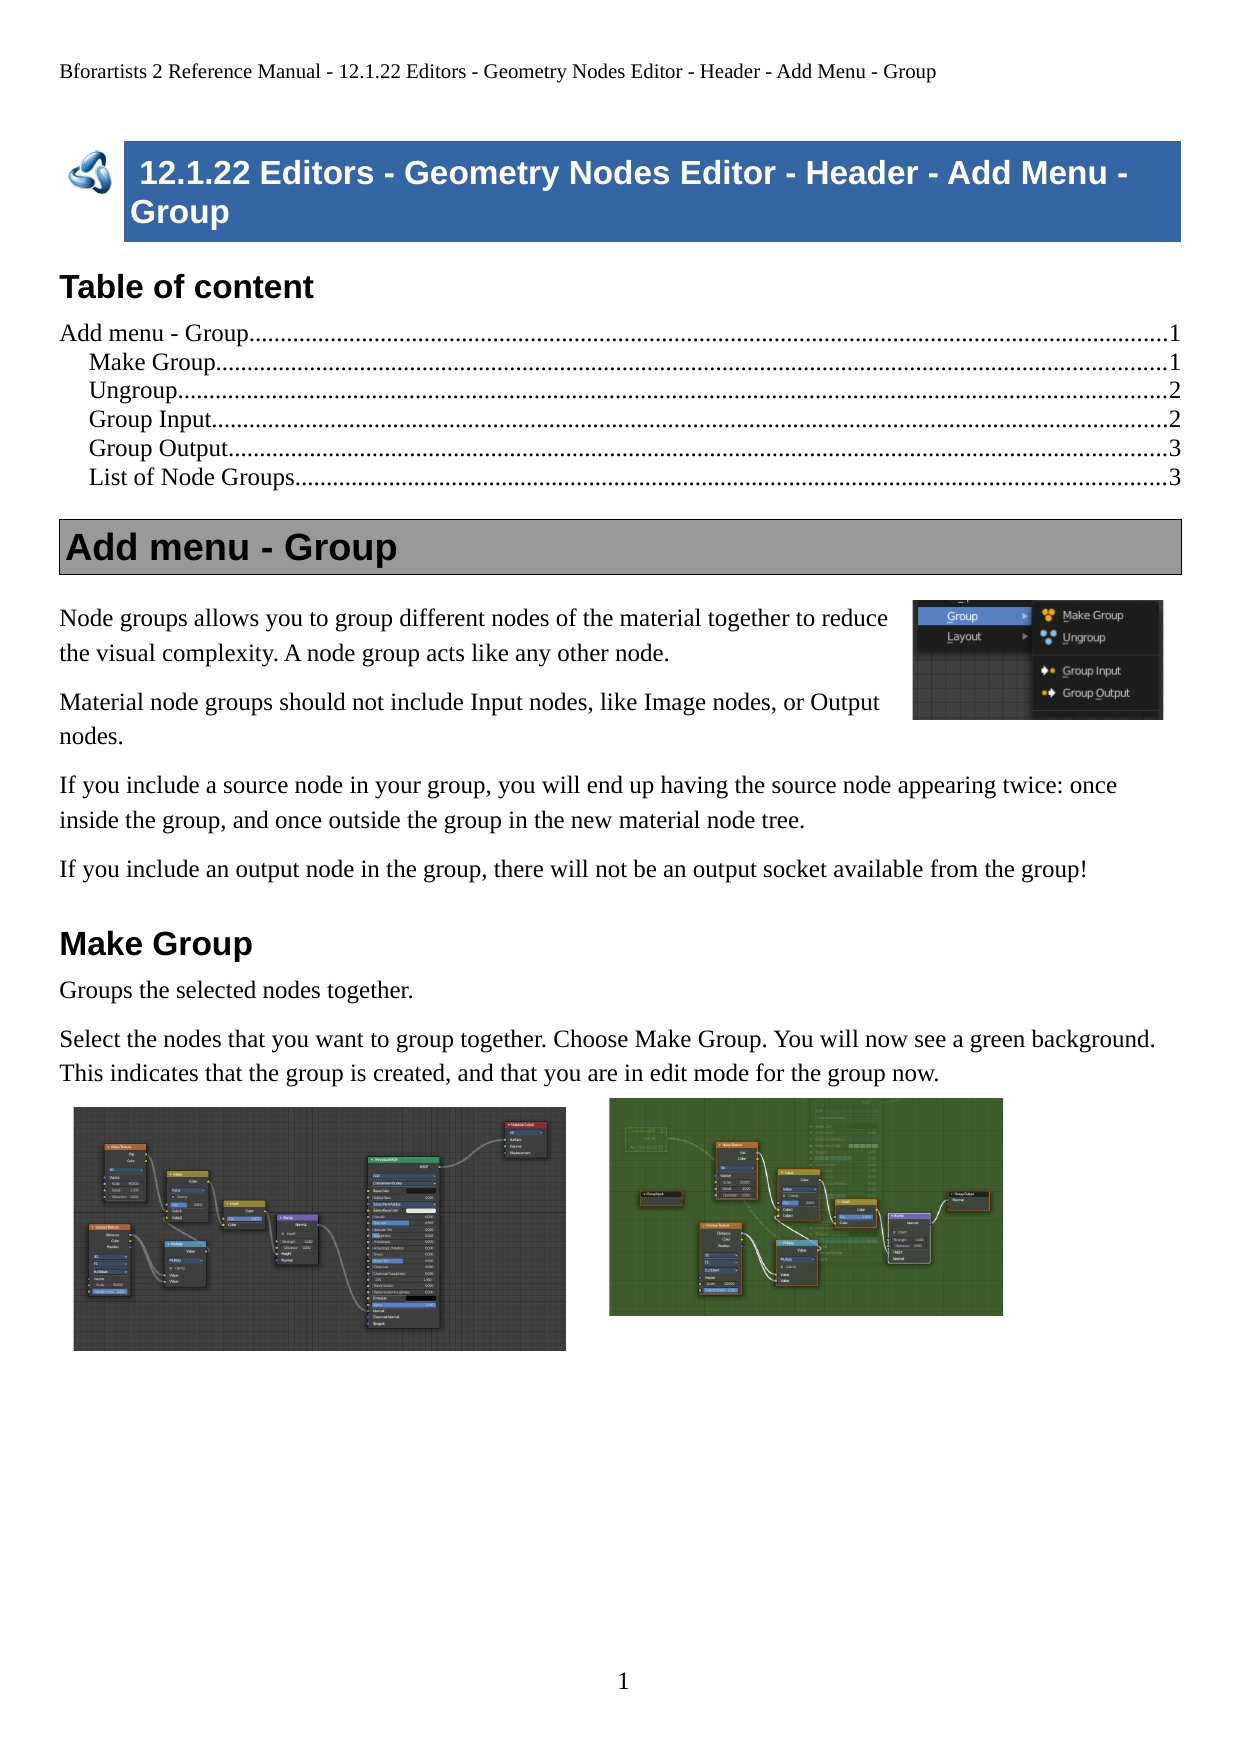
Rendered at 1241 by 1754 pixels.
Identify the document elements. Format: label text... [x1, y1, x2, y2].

picture [73, 1107, 566, 1351]
subtitle Table of content [59, 267, 1181, 305]
text Groups the selected nodes together. [59, 975, 1181, 1004]
subtitle Make Group [59, 924, 1181, 962]
table_header Add menu - Group [60, 520, 1181, 574]
text Group Output 3 [88, 433, 1181, 462]
text List of Node Groups 3 [88, 462, 1181, 490]
table_header [59, 141, 124, 242]
text If you include an output node in the group, there will not be an output socket available from the group! [59, 854, 1181, 883]
text Add menu - Group 1 [59, 318, 1181, 347]
picture [609, 1098, 1004, 1316]
text Ungroup 2 [88, 375, 1181, 404]
table_header 12.1.22 Editors - Geometry Nodes Editor - Header - Add Menu - Group [124, 141, 1181, 242]
text Material node groups should not include Input nodes, like Image nodes, or Output nodes. [59, 687, 1181, 750]
text Select the nodes that you want to group together. Choose Make Group. You will now see a green background. This indicates that the group is created, and that you are in edit mode for the group now. [59, 1024, 1181, 1087]
text If you include a source node in your group, you will end up having the source node appearing twice: once inside the group, and once outside the group in the new material node tree. [59, 770, 1181, 833]
picture [912, 600, 1164, 720]
text Node groups allows you to group different nodes of the material together to reduce the visual complexity. A node group acts like any other node. [59, 603, 912, 666]
text Make Group 1 [88, 347, 1181, 375]
text Group Input 2 [88, 404, 1181, 433]
picture [65, 147, 114, 197]
